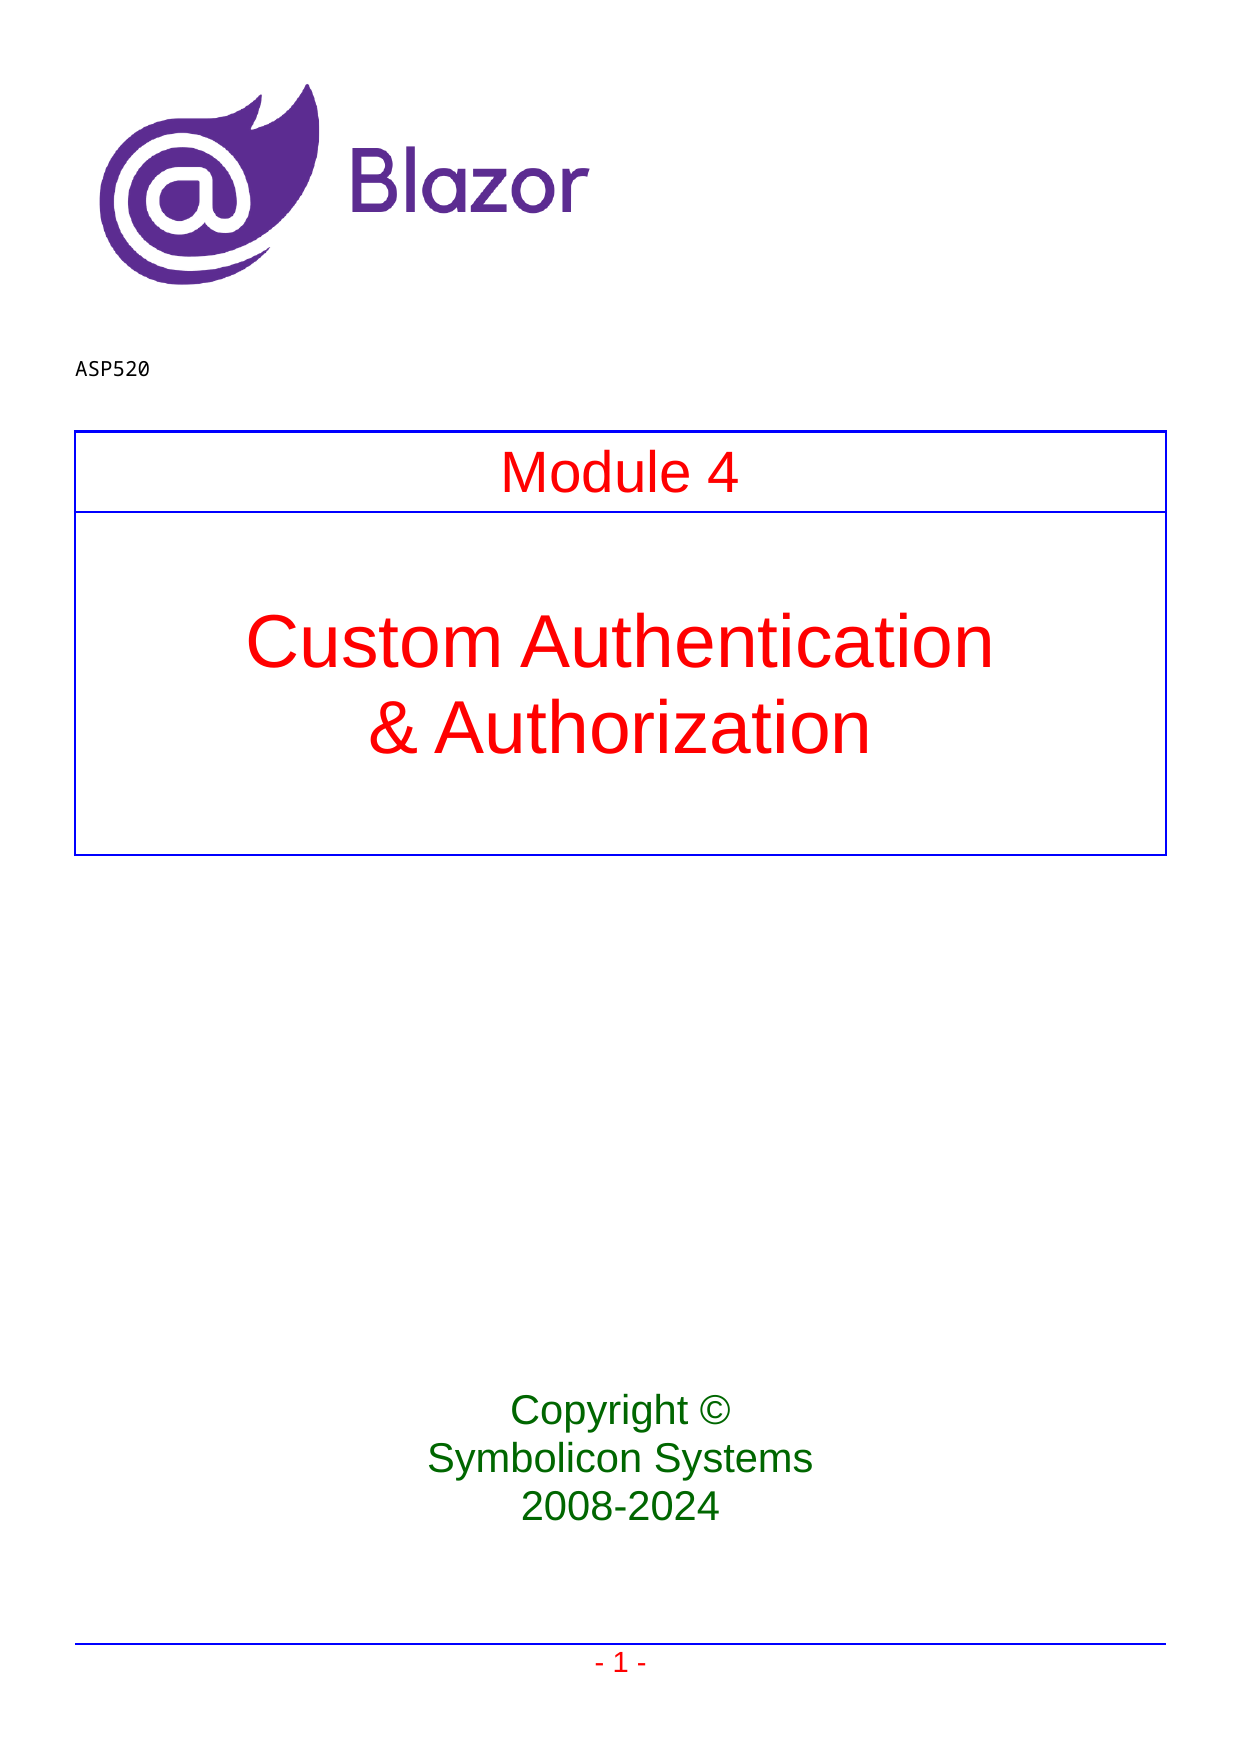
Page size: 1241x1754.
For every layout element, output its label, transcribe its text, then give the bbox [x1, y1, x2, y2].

table_cell [76, 513, 1165, 592]
table_cell Custom Authentication & Authorization [76, 592, 1165, 776]
text ASP520 [75, 354, 1166, 382]
text 2008-2024 [75, 1481, 1166, 1529]
text Symbolicon Systems [75, 1433, 1166, 1481]
table_header Module 4 [76, 433, 1165, 511]
picture [75, 75, 621, 306]
text Copyright © [75, 1386, 1166, 1433]
table_cell [76, 776, 1165, 854]
